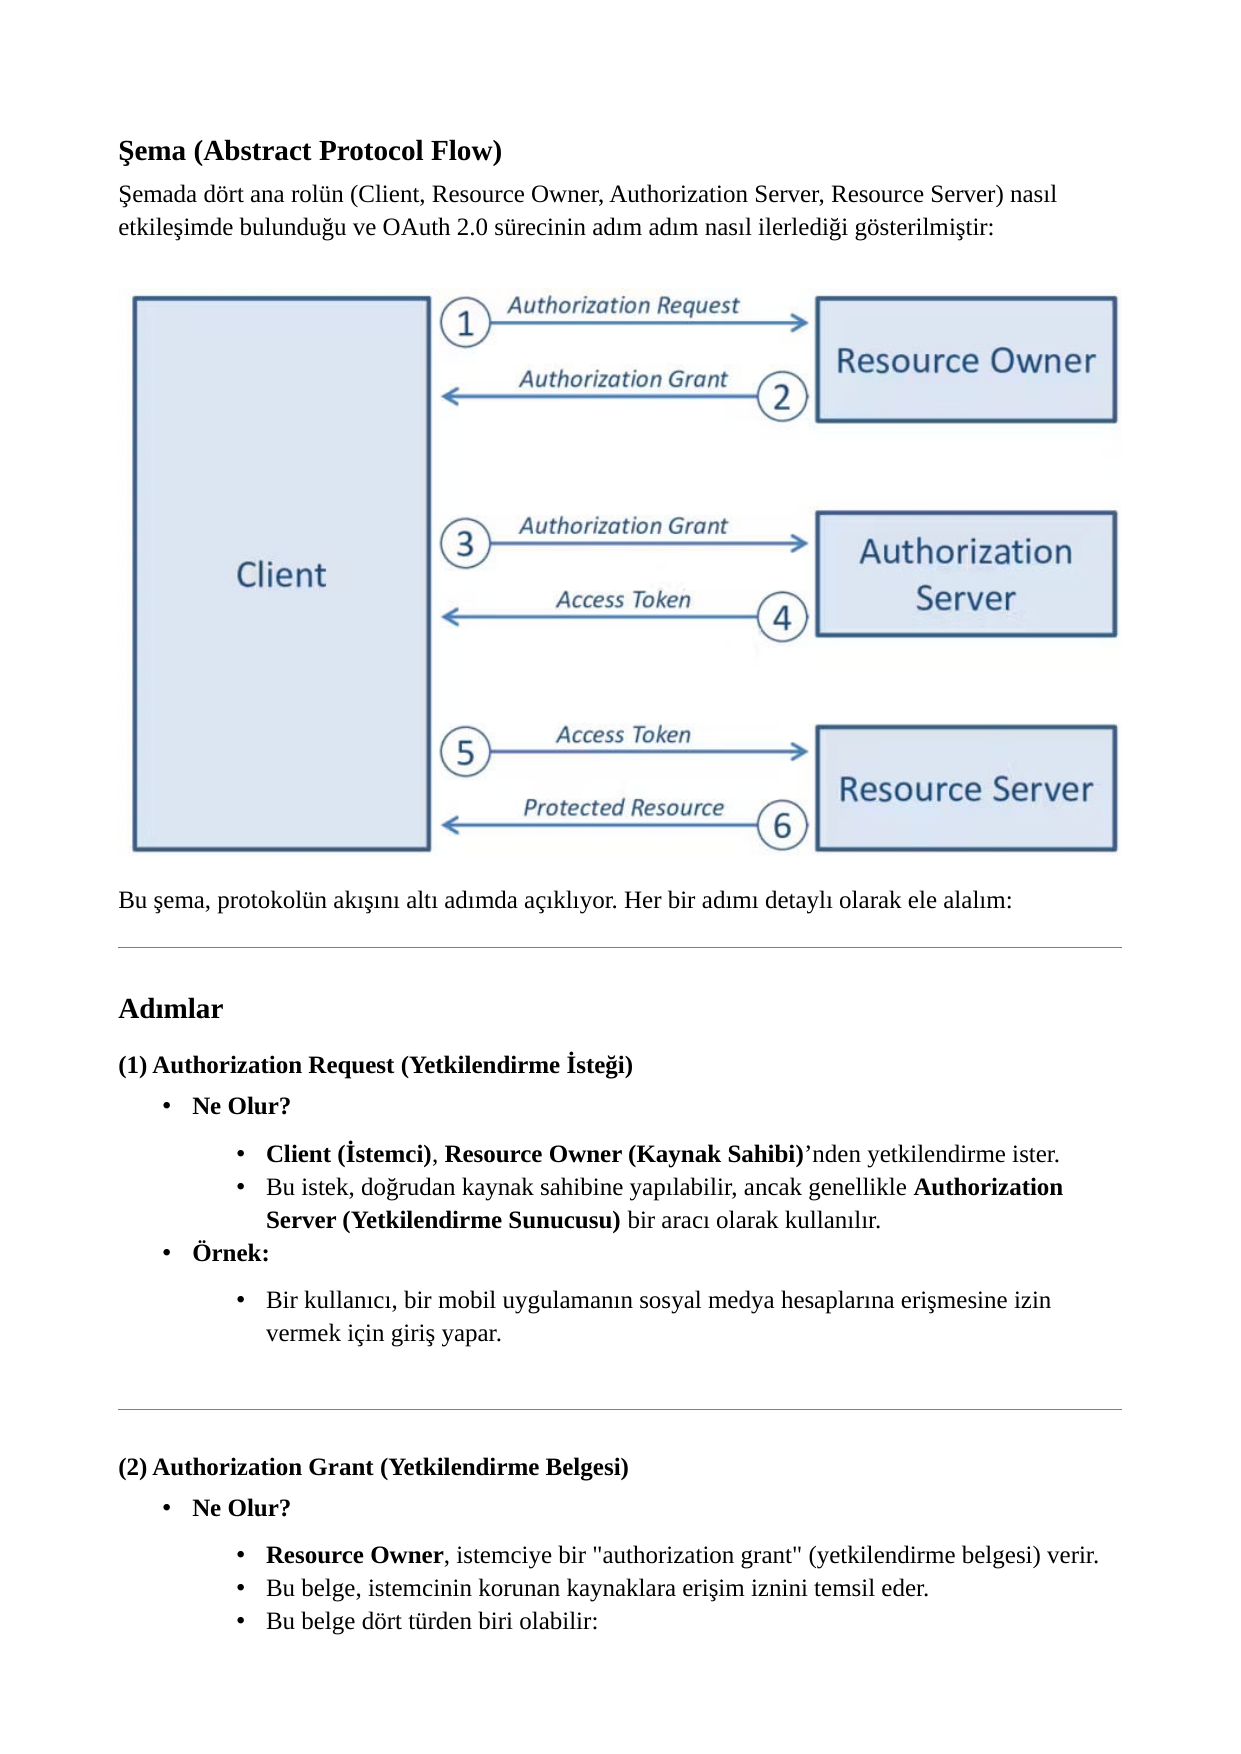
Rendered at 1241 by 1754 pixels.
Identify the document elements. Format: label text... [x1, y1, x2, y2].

picture [118, 288, 1123, 857]
list Client (İstemci), Resource Owner (Kaynak Sahibi)’nden yetkilendirme ister. [236, 1139, 1122, 1167]
list Resource Owner, istemciye bir "authorization grant" (yetkilendirme belgesi) verir. [236, 1540, 1122, 1569]
subtitle (2) Authorization Grant (Yetkilendirme Belgesi) [118, 1452, 1122, 1480]
subtitle (1) Authorization Request (Yetkilendirme İsteği) [118, 1050, 1122, 1079]
list Bir kullanıcı, bir mobil uygulamanın sosyal medya hesaplarına erişmesine izin vermek için giriş yapar. [236, 1285, 1122, 1347]
list Ne Olur? [162, 1091, 1122, 1120]
list Bu belge dört türden biri olabilir: [236, 1606, 1122, 1635]
list Örnek: [162, 1238, 1122, 1267]
list Bu belge, istemcinin korunan kaynaklara erişim iznini temsil eder. [236, 1573, 1122, 1602]
list Ne Olur? [162, 1493, 1122, 1522]
text Bu şema, protokolün akışını altı adımda açıklıyor. Her bir adımı detaylı olarak ele alalım: [118, 885, 1122, 914]
subtitle Şema (Abstract Protocol Flow) [118, 133, 1122, 166]
text Şemada dört ana rolün (Client, Resource Owner, Authorization Server, Resource Server) nasıl etkileşimde bulunduğu ve OAuth 2.0 sürecinin adım adım nasıl ilerlediği gösterilmiştir: [118, 179, 1122, 241]
subtitle Adımlar [118, 991, 1122, 1025]
list Bu istek, doğrudan kaynak sahibine yapılabilir, ancak genellikle Authorization Server (Yetkilendirme Sunucusu) bir aracı olarak kullanılır. [236, 1172, 1122, 1233]
